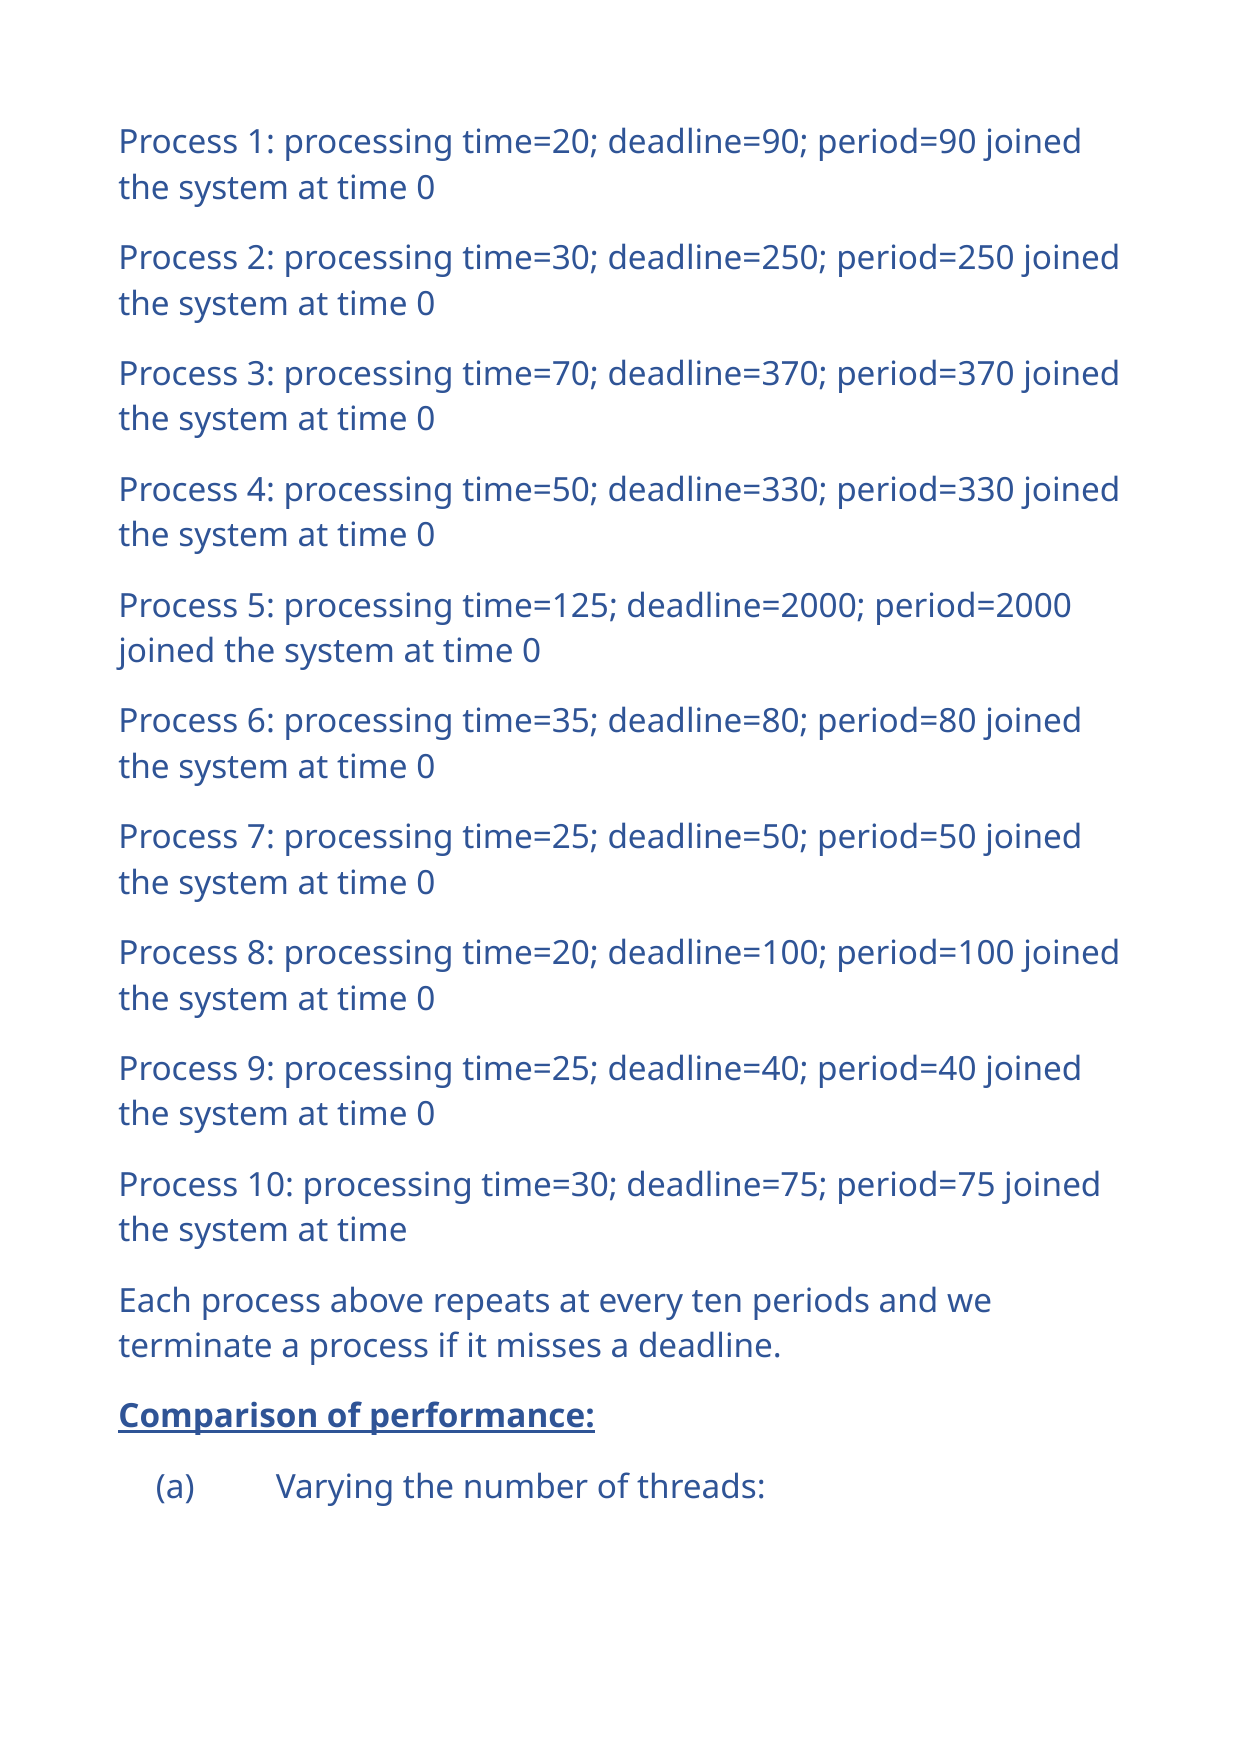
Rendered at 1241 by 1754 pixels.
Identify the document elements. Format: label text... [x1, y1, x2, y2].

subtitle Process 5: processing time=125; deadline=2000; period=2000 joined the system at time 0 [118, 581, 1122, 672]
subtitle Process 2: processing time=30; deadline=250; period=250 joined the system at time 0 [118, 234, 1122, 325]
subtitle Process 1: processing time=20; deadline=90; period=90 joined the system at time 0 [118, 118, 1122, 209]
subtitle Process 6: processing time=35; deadline=80; period=80 joined the system at time 0 [118, 697, 1122, 788]
subtitle Comparison of performance: [118, 1392, 1122, 1438]
subtitle Each process above repeats at every ten periods and we terminate a process if it misses a deadline. [118, 1276, 1122, 1367]
subtitle Process 3: processing time=70; deadline=370; period=370 joined the system at time 0 [118, 350, 1122, 441]
subtitle Process 8: processing time=20; deadline=100; period=100 joined the system at time 0 [118, 929, 1122, 1020]
subtitle Varying the number of threads: [156, 1463, 1122, 1508]
subtitle Process 4: processing time=50; deadline=330; period=330 joined the system at time 0 [118, 466, 1122, 556]
subtitle Process 10: processing time=30; deadline=75; period=75 joined the system at time [118, 1161, 1122, 1251]
subtitle Process 7: processing time=25; deadline=50; period=50 joined the system at time 0 [118, 813, 1122, 904]
subtitle Process 9: processing time=25; deadline=40; period=40 joined the system at time 0 [118, 1045, 1122, 1136]
